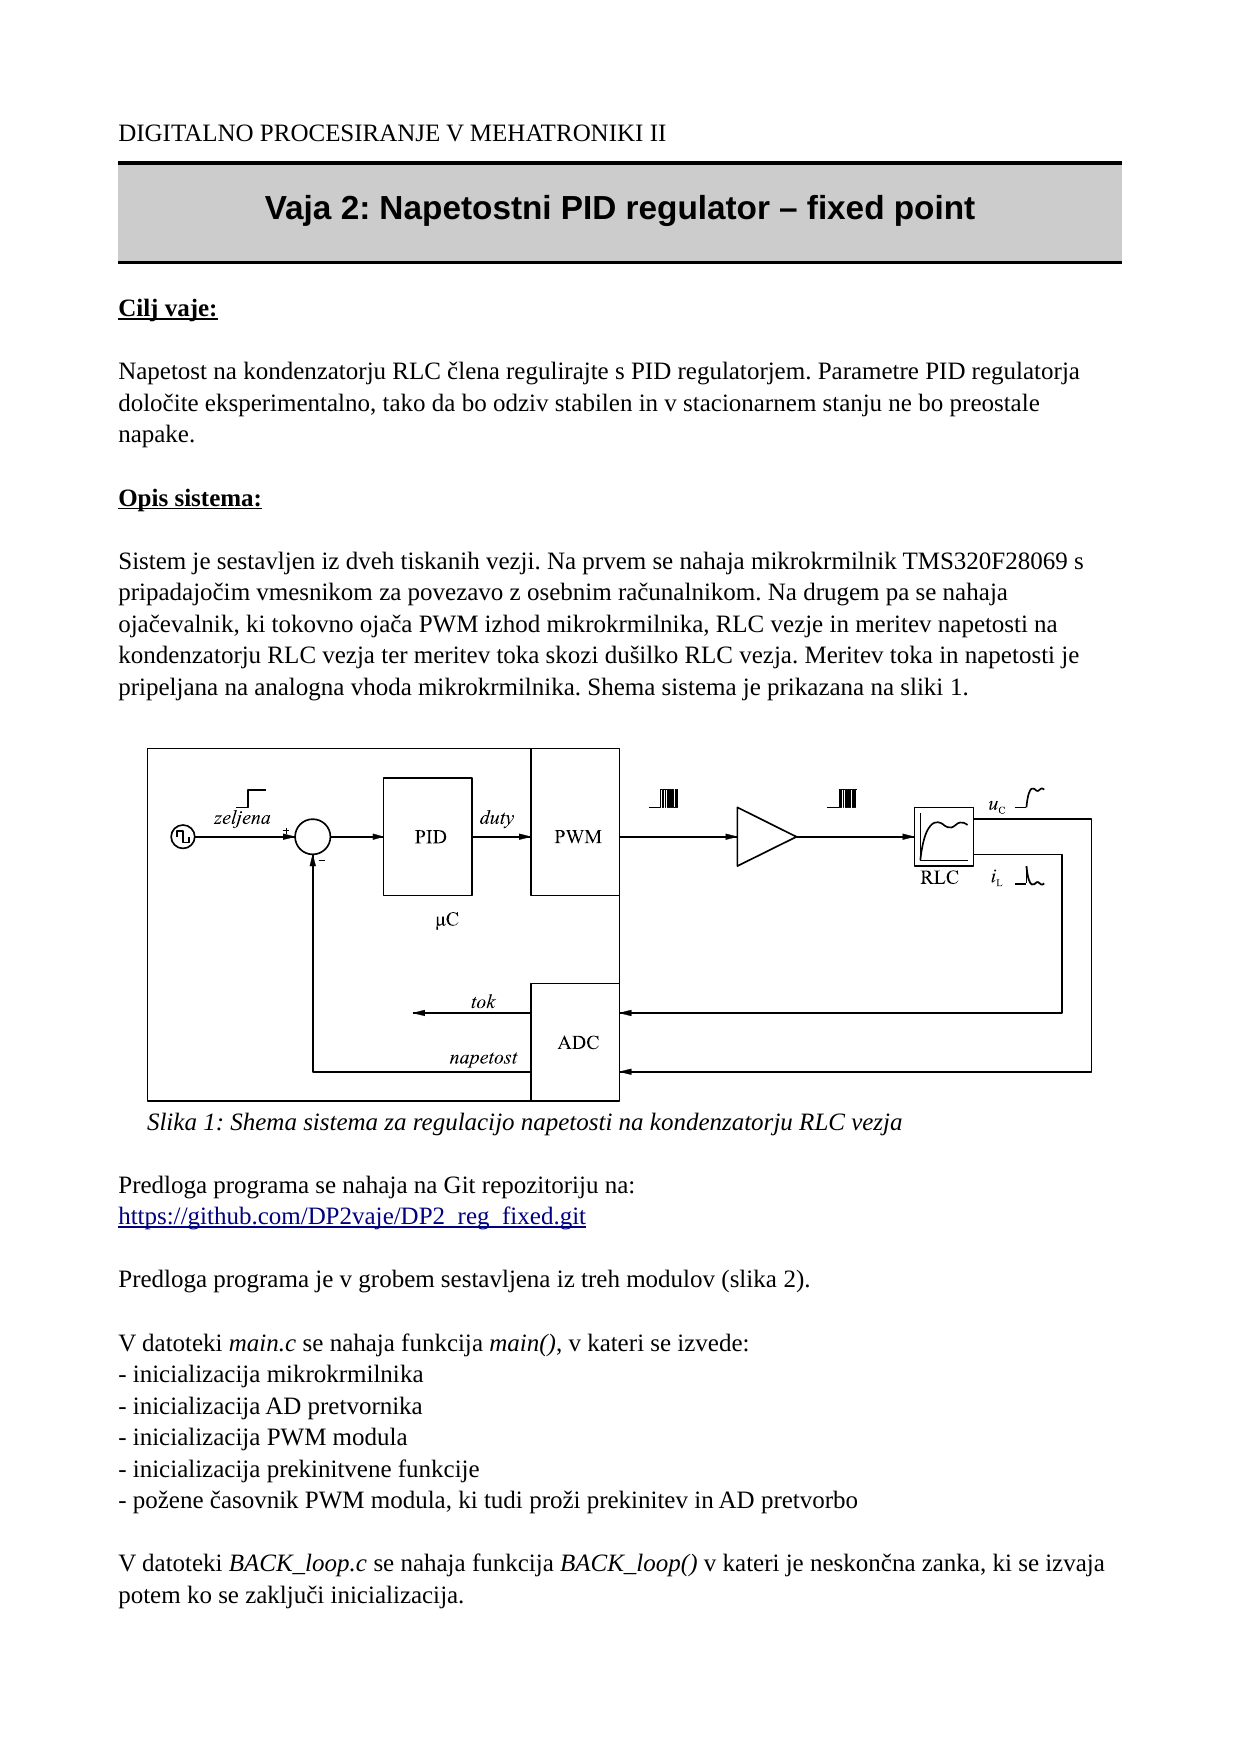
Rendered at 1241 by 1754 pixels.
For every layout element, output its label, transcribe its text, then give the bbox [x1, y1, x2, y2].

text Sistem je sestavljen iz dveh tiskanih vezji. Na prvem se nahaja mikrokrmilnik TMS320F28069 s pripadajočim vmesnikom za povezavo z osebnim računalnikom. Na drugem pa se nahaja ojačevalnik, ki tokovno ojača PWM izhod mikrokrmilnika, RLC vezje in meritev napetosti na kondenzatorju RLC vezja ter meritev toka skozi dušilko RLC vezja. Meritev toka in napetosti je pripeljana na analogna vhoda mikrokrmilnika. Shema sistema je prikazana na sliki 1. [118, 546, 1122, 701]
text - inicializacija prekinitvene funkcije [118, 1454, 1122, 1483]
text Napetost na kondenzatorju RLC člena regulirajte s PID regulatorjem. Parametre PID regulatorja določite eksperimentalno, tako da bo odziv stabilen in v stacionarnem stanju ne bo preostale napake. [118, 356, 1122, 448]
text Predloga programa se nahaja na Git repozitoriju na: [118, 1170, 1122, 1198]
text https://github.com/DP2vaje/DP2_reg_fixed.git [118, 1201, 1122, 1230]
text - požene časovnik PWM modula, ki tudi proži prekinitev in AD pretvorbo [118, 1485, 1122, 1514]
text Slika 1: Shema sistema za regulacijo napetosti na kondenzatorju RLC vezja [147, 748, 1093, 1135]
text V datoteki BACK_loop.c se nahaja funkcija BACK_loop() v kateri je neskončna zanka, ki se izvaja potem ko se zaključi inicializacija. [118, 1548, 1122, 1609]
text Predloga programa je v grobem sestavljena iz treh modulov (slika 2). [118, 1264, 1122, 1293]
text V datoteki main.c se nahaja funkcija main(), v kateri se izvede: [118, 1328, 1122, 1356]
text - inicializacija PWM modula [118, 1422, 1122, 1451]
text Cilj vaje: [118, 293, 1122, 322]
text - inicializacija mikrokrmilnika [118, 1359, 1122, 1388]
text Opis sistema: [118, 483, 1122, 511]
text - inicializacija AD pretvornika [118, 1391, 1122, 1419]
